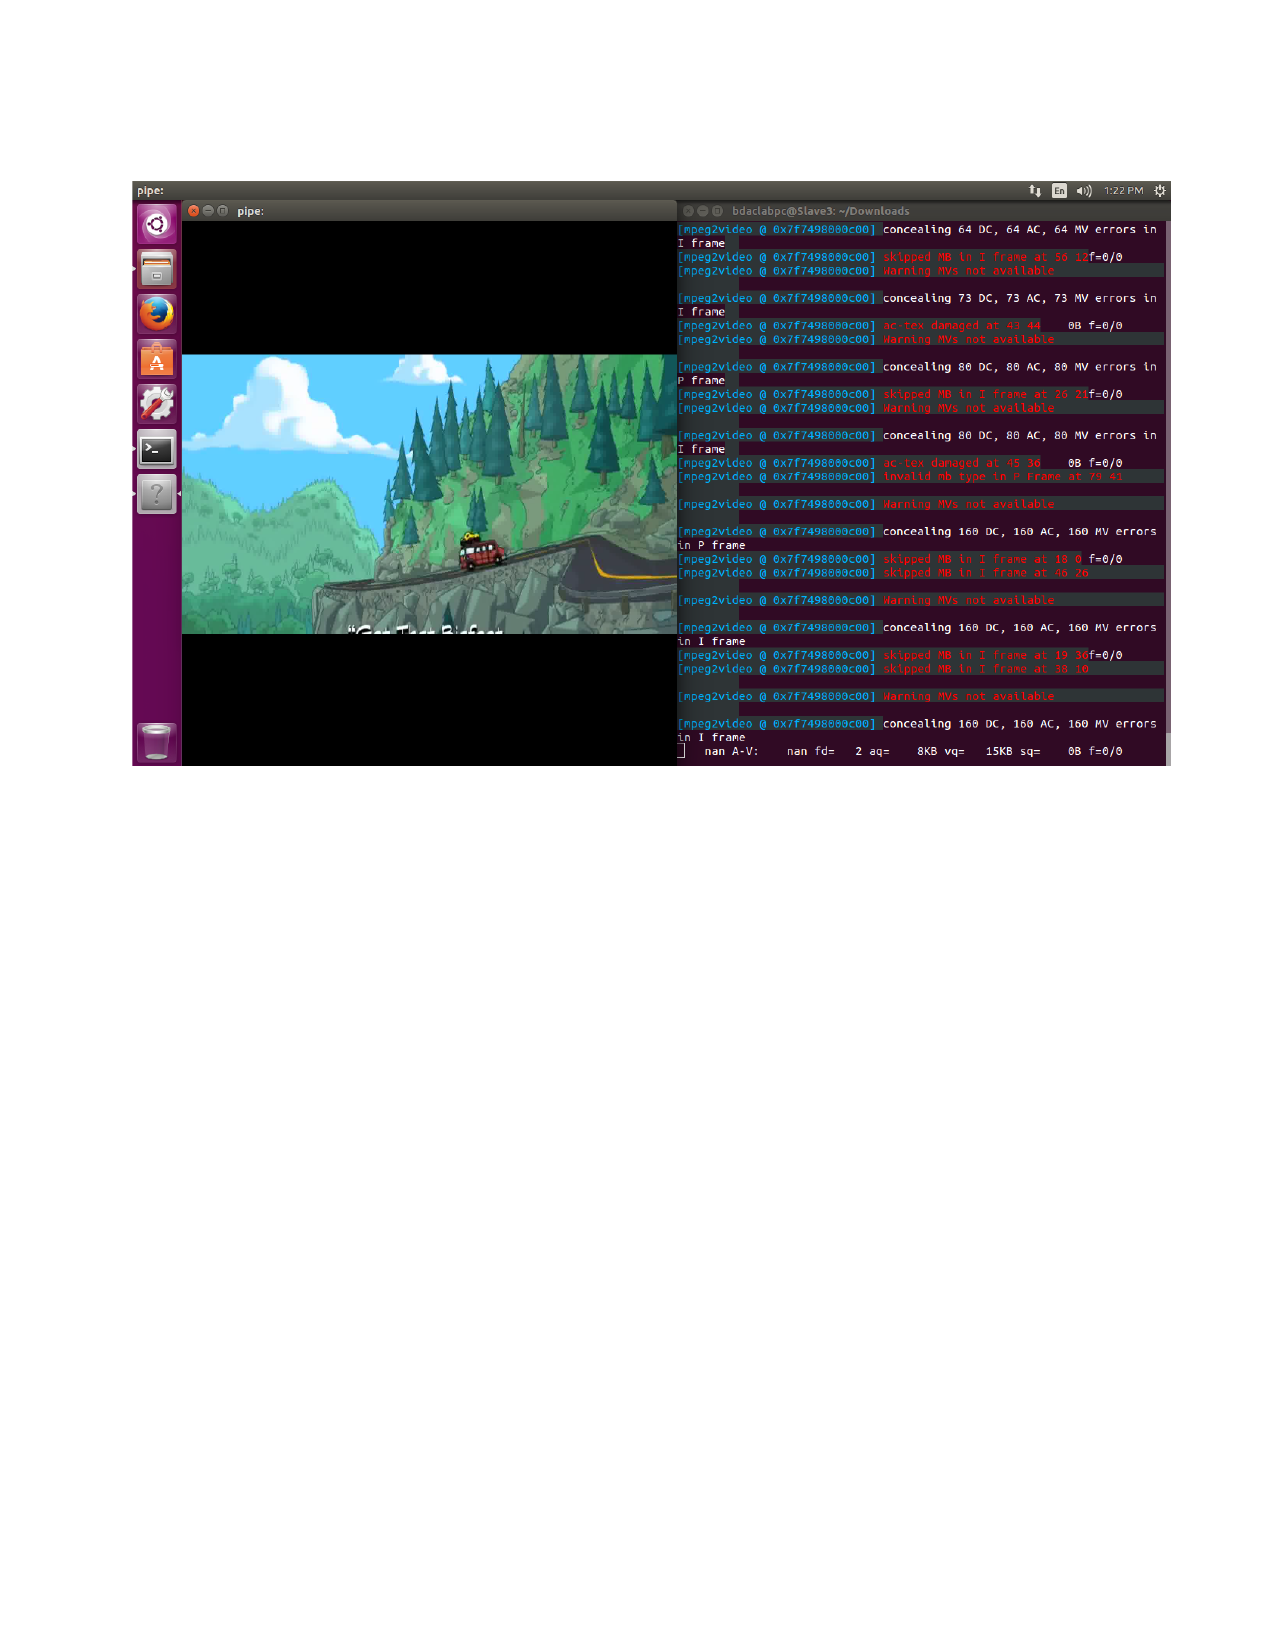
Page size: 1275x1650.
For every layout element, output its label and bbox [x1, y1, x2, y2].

picture [132, 181, 1171, 766]
